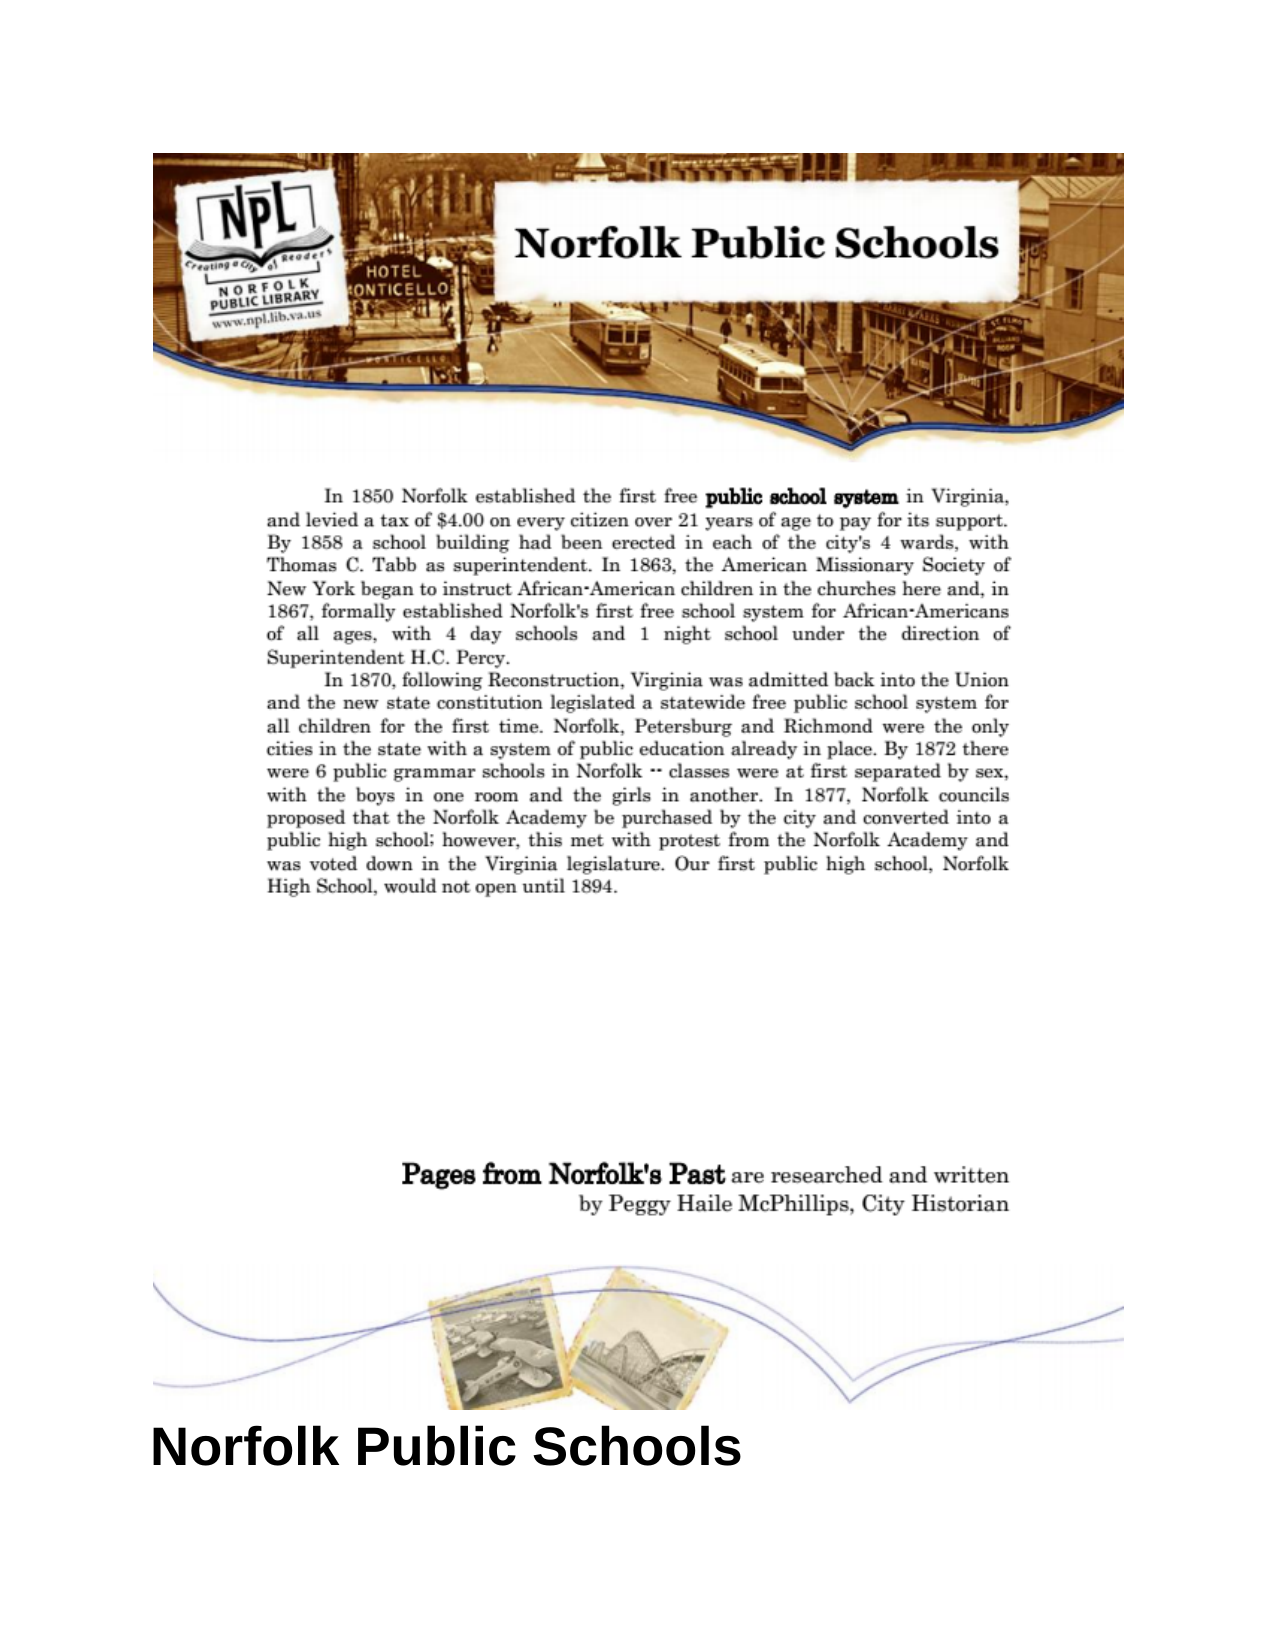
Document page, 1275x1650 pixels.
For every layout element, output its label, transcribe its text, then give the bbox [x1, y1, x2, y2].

text Norfolk Public Schools [150, 1416, 1125, 1477]
picture [153, 153, 1124, 1410]
